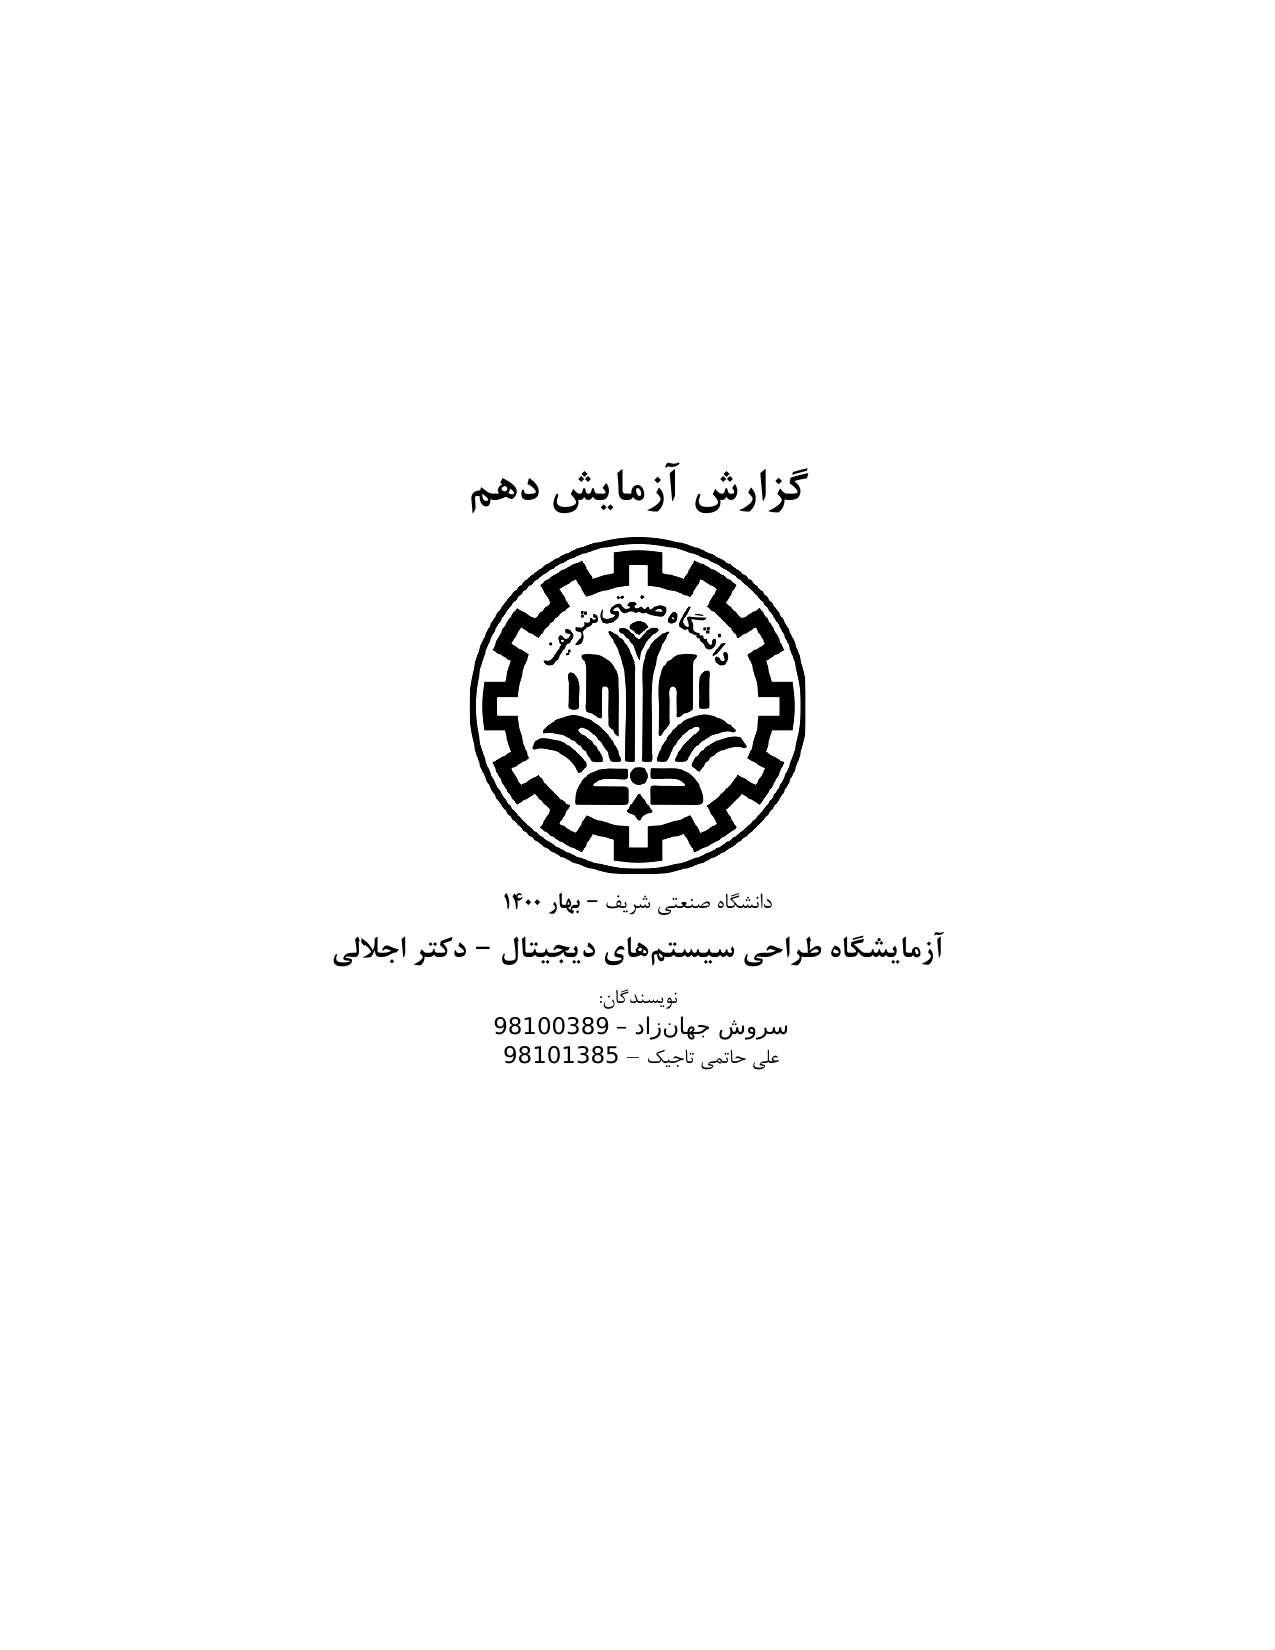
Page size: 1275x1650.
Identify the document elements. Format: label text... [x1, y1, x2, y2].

picture [469, 537, 806, 874]
text علی حاتمی تاجیک – 98101385 [150, 1042, 1125, 1071]
text گزارش آزمایش دهم [150, 467, 1125, 517]
text سروش جهان‌زاد – 98100389 [150, 1013, 1125, 1040]
text دانشگاه صنعتی شریف – بهار 1400 [150, 892, 1125, 917]
text آزمایشگاه طراحی سیستم‌های دیجیتال – دکتر اجلالی [150, 936, 1125, 969]
text نویسندگان: [150, 989, 1125, 1012]
